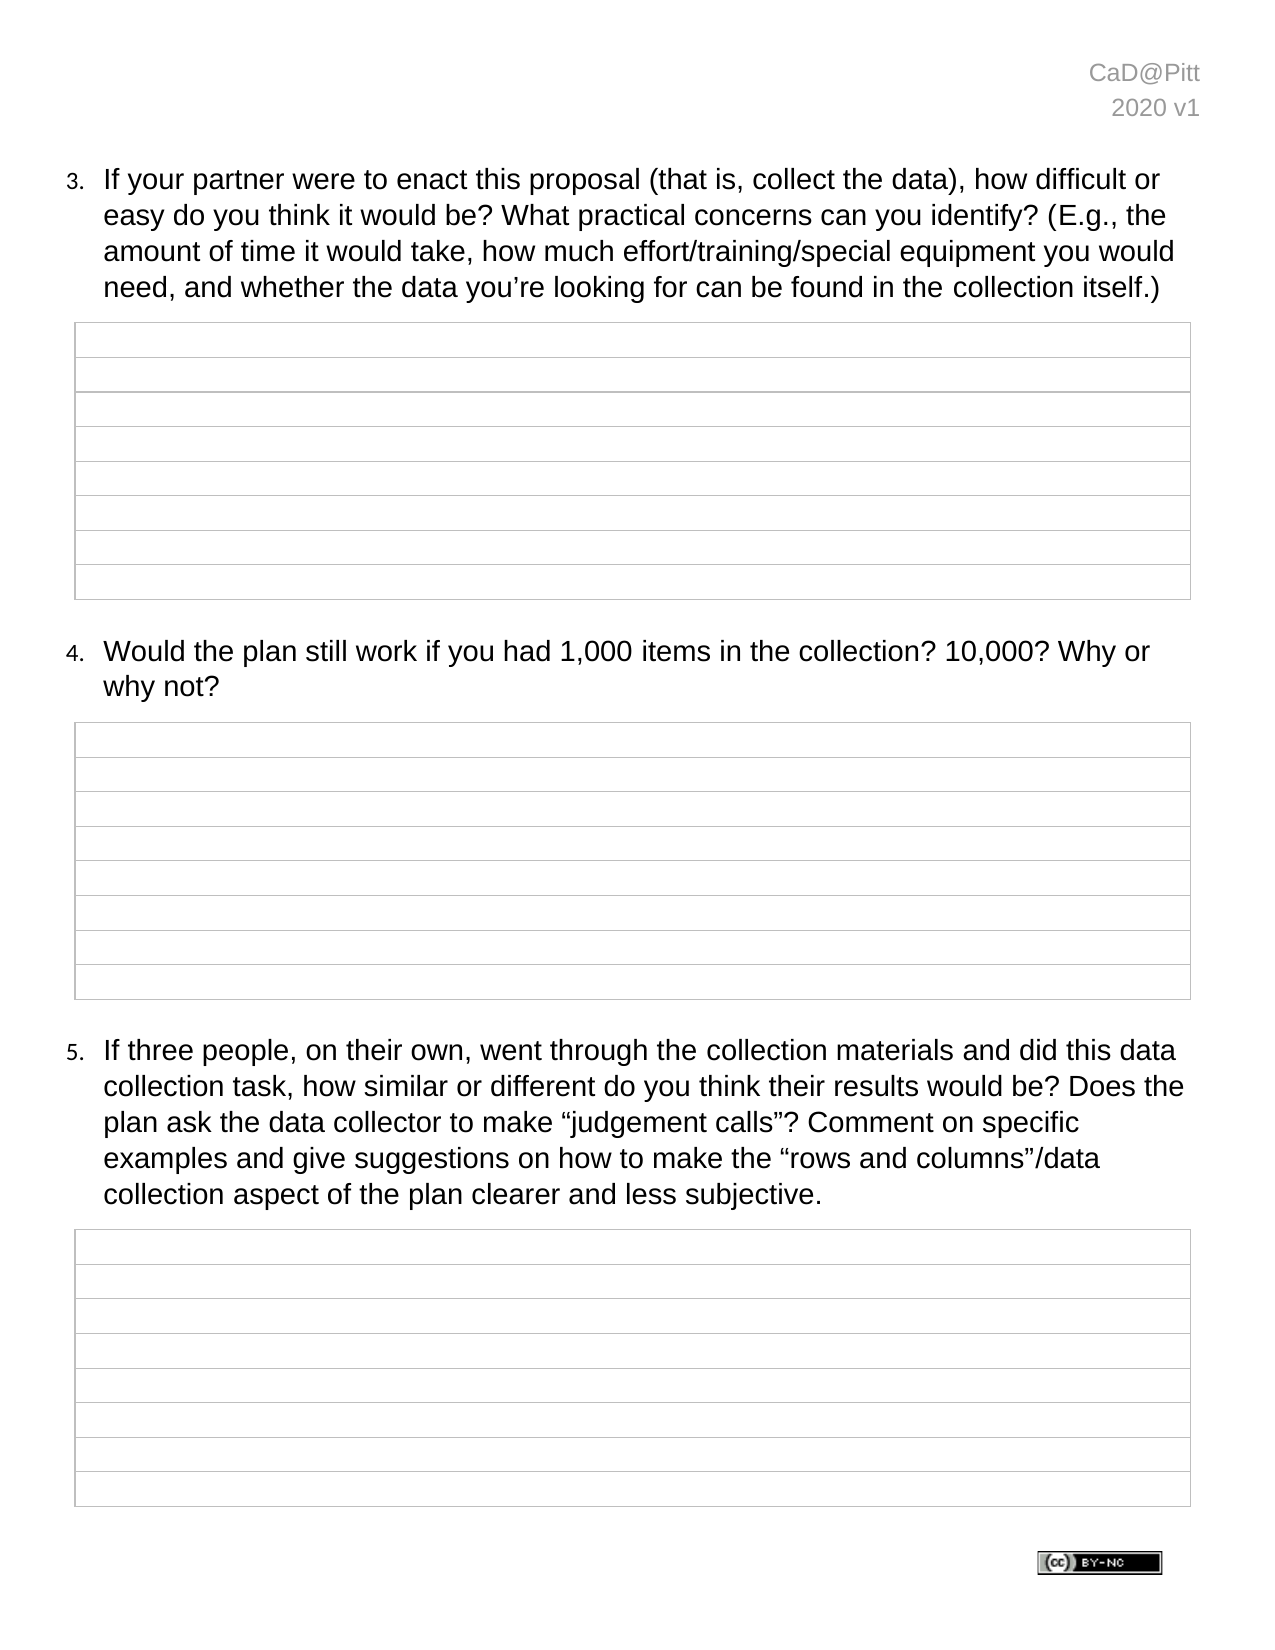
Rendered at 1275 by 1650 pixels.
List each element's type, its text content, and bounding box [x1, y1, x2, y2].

table_header [76, 1230, 1190, 1264]
table_cell [76, 1472, 1190, 1506]
table_cell [76, 965, 1190, 999]
table_cell [76, 358, 1190, 391]
list If your partner were to enact this proposal (that is, collect the data), how difficult or easy do you think it would be? What practical concerns can you identify? (E.g., the amount of time it would take, how much effort/training/special equipment you would need, and whether the data you’re looking for can be found in the collection itself.) [66, 162, 1200, 303]
table_cell [76, 1299, 1190, 1333]
table_cell [76, 758, 1190, 791]
table_cell [76, 462, 1190, 495]
table_header [76, 323, 1190, 357]
table_cell [76, 393, 1190, 426]
table_cell [76, 792, 1190, 826]
table_cell [76, 1403, 1190, 1437]
list Would the plan still work if you had 1,000 items in the collection? 10,000? Why or why not? [66, 633, 1200, 703]
table_header [76, 723, 1190, 757]
table_cell [76, 1369, 1190, 1402]
table_cell [76, 496, 1190, 530]
table_cell [76, 827, 1190, 860]
table_cell [76, 565, 1190, 599]
table_cell [76, 1438, 1190, 1471]
table_cell [76, 1334, 1190, 1367]
table_cell [76, 531, 1190, 564]
table_cell [76, 896, 1190, 929]
list If three people, on their own, went through the collection materials and did this data collection task, how similar or different do you think their results would be? Does the plan ask the data collector to make “judgement calls”? Comment on specific examples and give suggestions on how to make the “rows and columns”/data collection aspect of the plan clearer and less subjective. [66, 1033, 1200, 1210]
table_cell [76, 1265, 1190, 1298]
table_cell [76, 427, 1190, 461]
table_cell [76, 861, 1190, 895]
table_cell [76, 931, 1190, 964]
